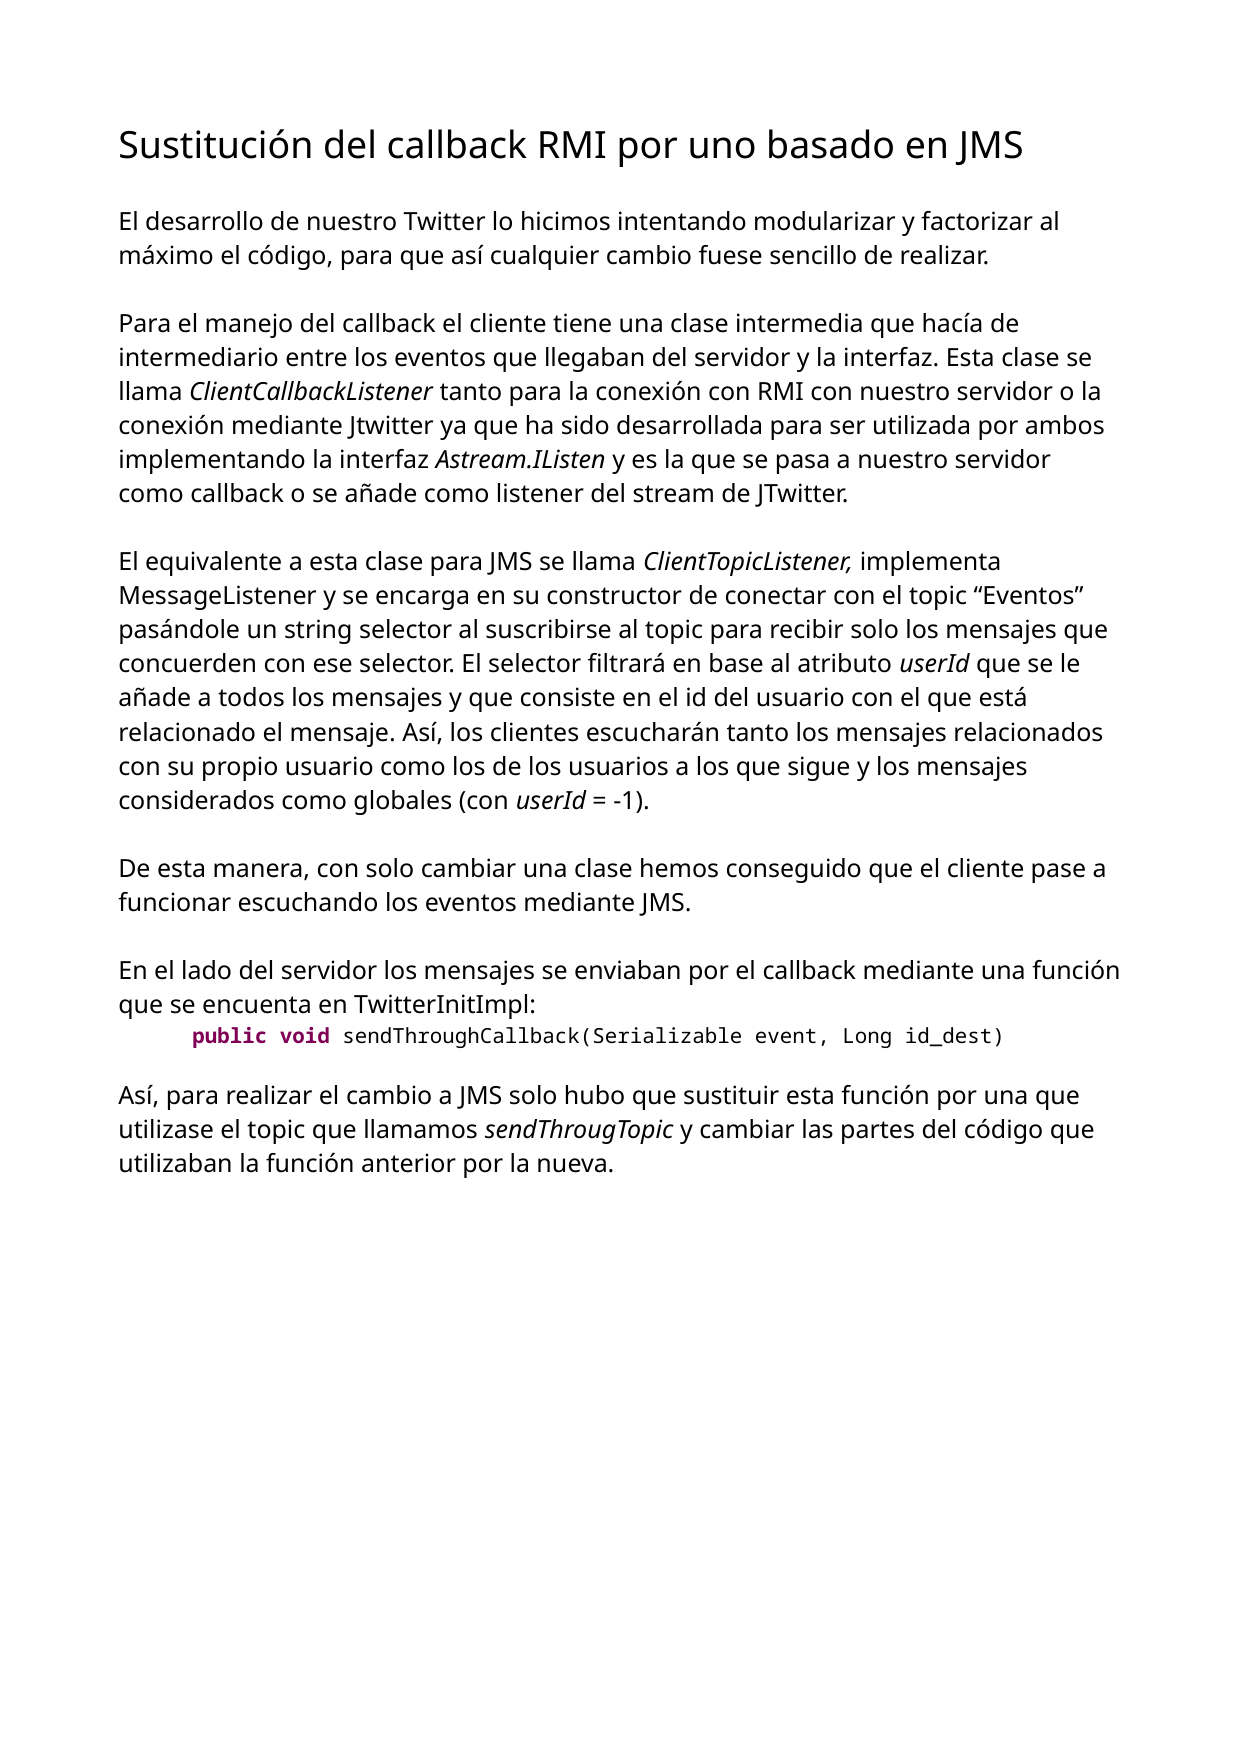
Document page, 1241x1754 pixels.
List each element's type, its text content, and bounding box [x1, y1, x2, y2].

text El equivalente a esta clase para JMS se llama ClientTopicListener, implementa MessageListener y se encarga en su constructor de conectar con el topic “Eventos” pasándole un string selector al suscribirse al topic para recibir solo los mensajes que concuerden con ese selector. El selector filtrará en base al atributo userId que se le añade a todos los mensajes y que consiste en el id del usuario con el que está relacionado el mensaje. Así, los clientes escucharán tanto los mensajes relacionados con su propio usuario como los de los usuarios a los que sigue y los mensajes considerados como globales (con userId = -1). [118, 544, 1122, 816]
text Para el manejo del callback el cliente tiene una clase intermedia que hacía de intermediario entre los eventos que llegaban del servidor y la interfaz. Esta clase se llama ClientCallbackListener tanto para la conexión con RMI con nuestro servidor o la conexión mediante Jtwitter ya que ha sido desarrollada para ser utilizada por ambos implementando la interfaz Astream.IListen y es la que se pasa a nuestro servidor como callback o se añade como listener del stream de JTwitter. [118, 305, 1122, 510]
text public void sendThroughCallback(Serializable event, Long id_dest) [118, 1021, 1122, 1049]
text En el lado del servidor los mensajes se enviaban por el callback mediante una función que se encuenta en TwitterInitImpl: [118, 953, 1122, 1021]
text De esta manera, con solo cambiar una clase hemos conseguido que el cliente pase a funcionar escuchando los eventos mediante JMS. [118, 850, 1122, 918]
text Así, para realizar el cambio a JMS solo hubo que sustituir esta función por una que utilizase el topic que llamamos sendThrougTopic y cambiar las partes del código que utilizaban la función anterior por la nueva. [118, 1078, 1122, 1180]
text El desarrollo de nuestro Twitter lo hicimos intentando modularizar y factorizar al máximo el código, para que así cualquier cambio fuese sencillo de realizar. [118, 203, 1122, 271]
text Sustitución del callback RMI por uno basado en JMS [118, 118, 1122, 169]
